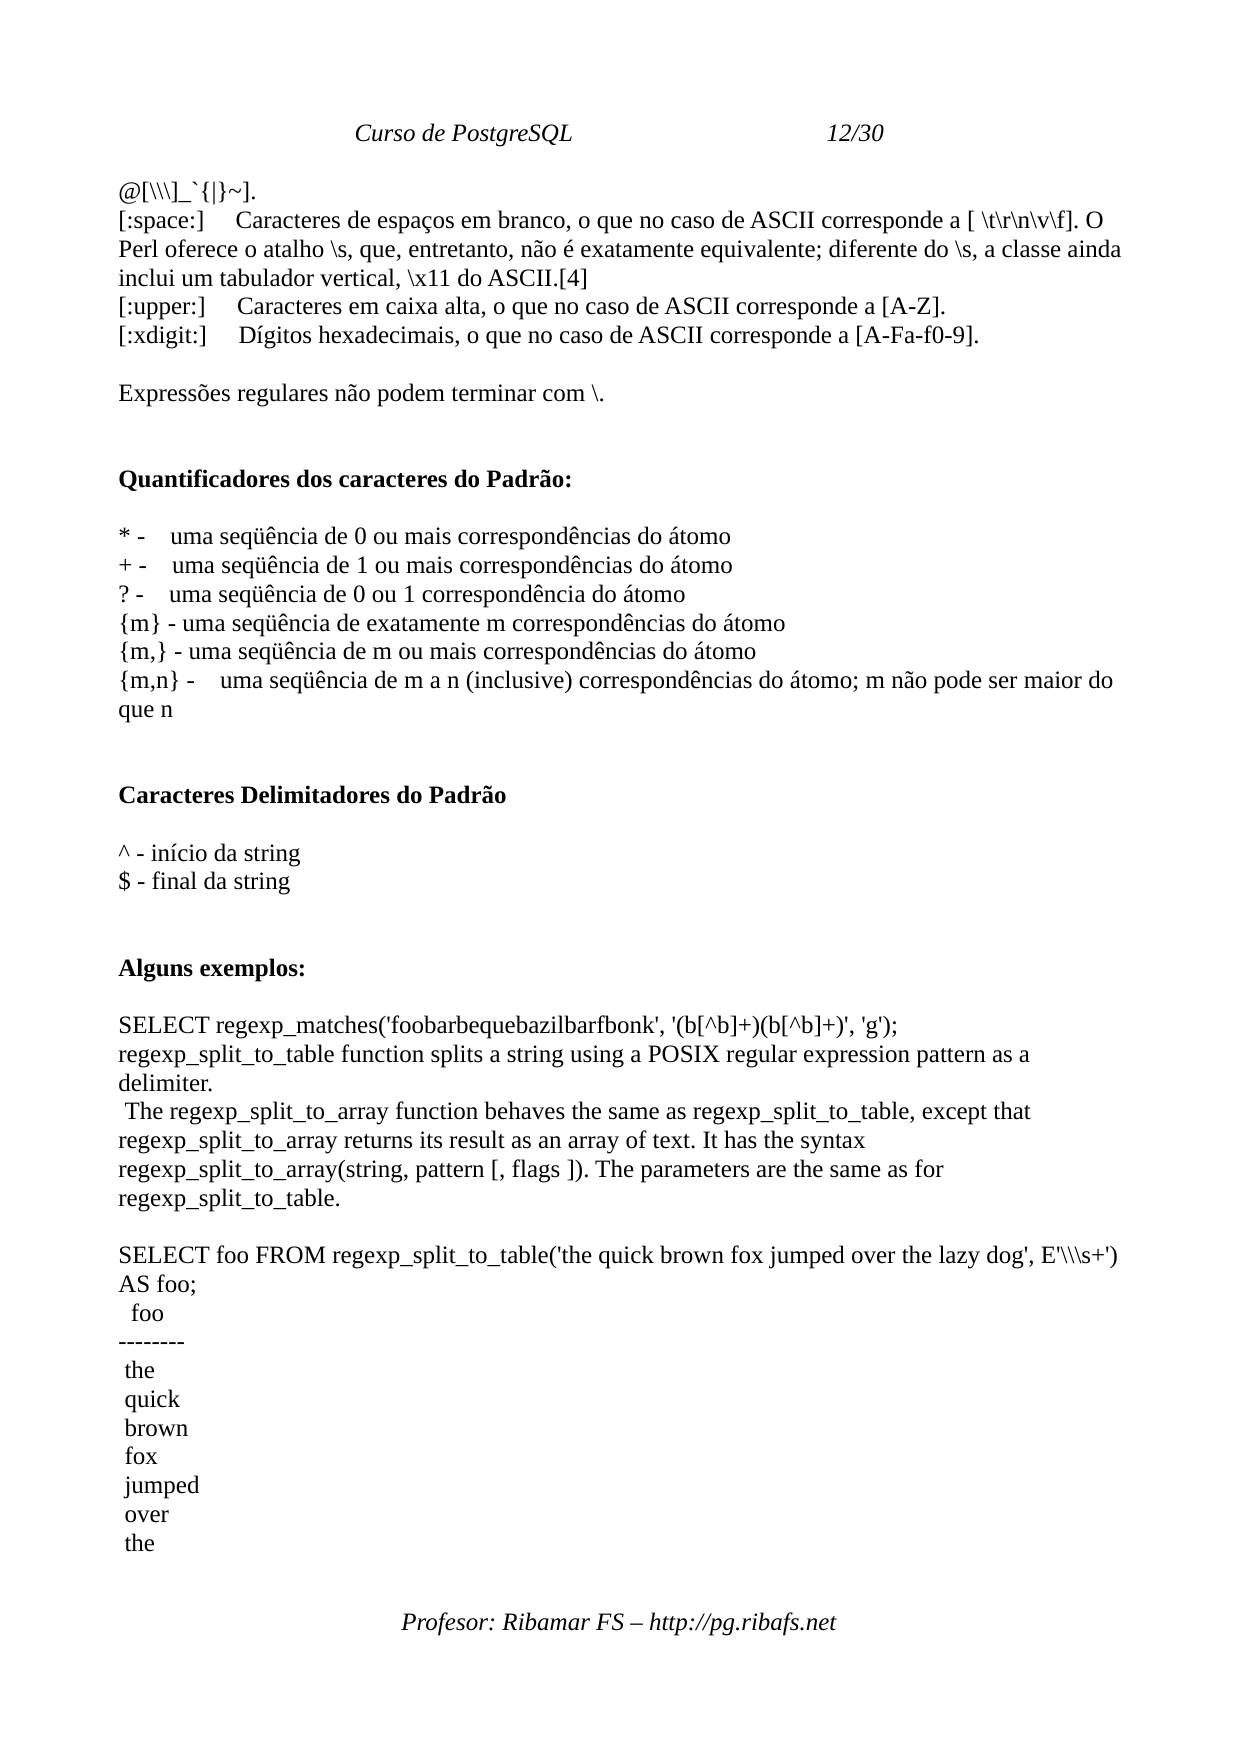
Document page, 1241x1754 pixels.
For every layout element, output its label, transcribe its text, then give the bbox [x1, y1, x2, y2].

text @[\\\]_`{|}~]. [:space:] Caracteres de espaços em branco, o que no caso de ASCII corresponde a [ \t\r\n\v\f]. O Perl oferece o atalho \s, que, entretanto, não é exatamente equivalente; diferente do \s, a classe ainda inclui um tabulador vertical, \x11 do ASCII.[4] [:upper:] Caracteres em caixa alta, o que no caso de ASCII corresponde a [A-Z]. [:xdigit:] Dígitos hexadecimais, o que no caso de ASCII corresponde a [A-Fa-f0-9]. Expressões regulares não podem terminar com \. Quantificadores dos caracteres do Padrão: * - uma seqüência de 0 ou mais correspondências do átomo + - uma seqüência de 1 ou mais correspondências do átomo ? - uma seqüência de 0 ou 1 correspondência do átomo {m} - uma seqüência de exatamente m correspondências do átomo {m,} - uma seqüência de m ou mais correspondências do átomo {m,n} - uma seqüência de m a n (inclusive) correspondências do átomo; m não pode ser maior do que n Caracteres Delimitadores do Padrão ^ - início da string $ - final da string Alguns exemplos: SELECT regexp_matches('foobarbequebazilbarfbonk', '(b[^b]+)(b[^b]+)', 'g'); regexp_split_to_table function splits a string using a POSIX regular expression pattern as a delimiter. The regexp_split_to_array function behaves the same as regexp_split_to_table, except that regexp_split_to_array returns its result as an array of text. It has the syntax regexp_split_to_array(string, pattern [, flags ]). The parameters are the same as for regexp_split_to_table. SELECT foo FROM regexp_split_to_table('the quick brown fox jumped over the lazy dog', E'\\\s+') AS foo; foo -------- the quick brown fox jumped over the [118, 176, 1122, 1556]
